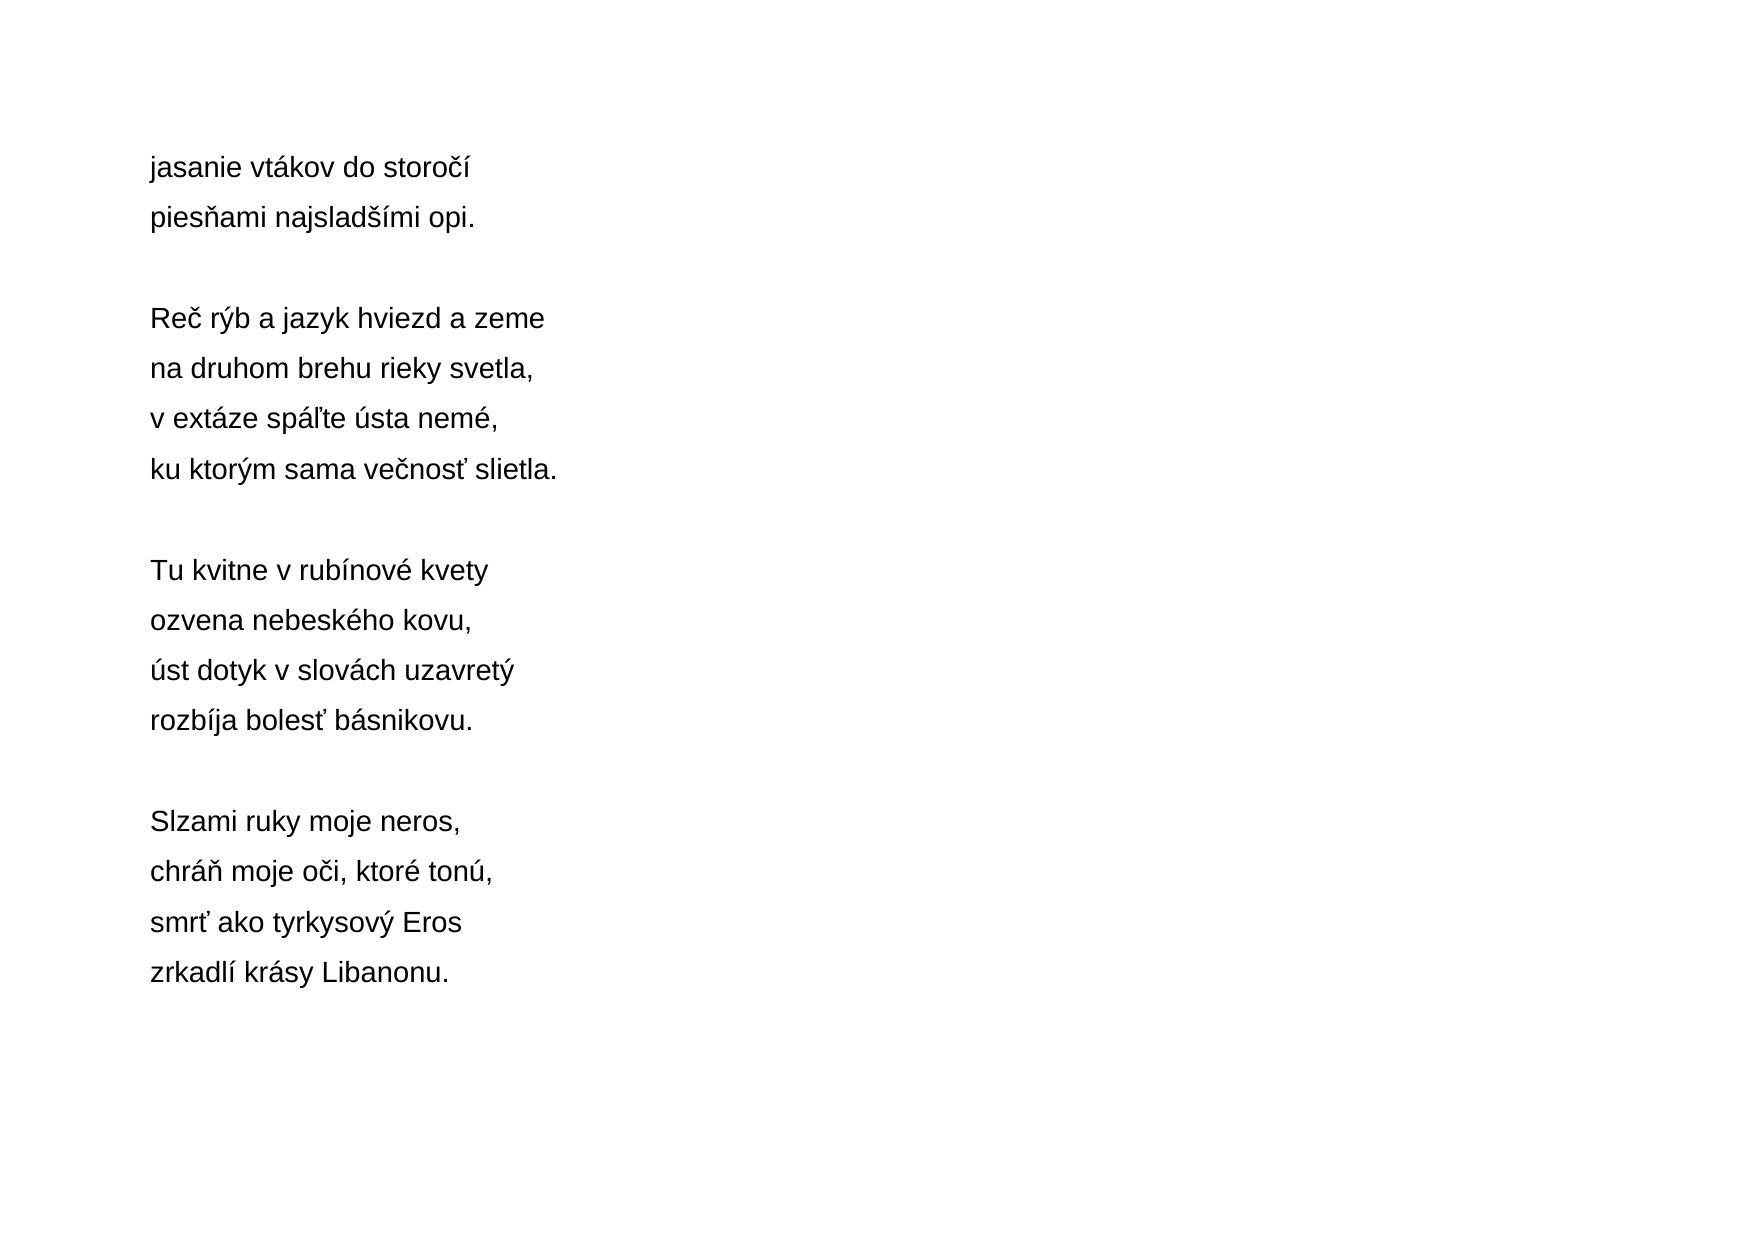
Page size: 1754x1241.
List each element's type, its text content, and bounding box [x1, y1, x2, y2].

text jasanie vtákov do storočí [150, 150, 1243, 183]
text na druhom brehu rieky svetla, [150, 351, 1243, 385]
text ku ktorým sama večnosť slietla. [150, 452, 1243, 485]
text Reč rýb a jazyk hviezd a zeme [150, 301, 1243, 334]
text Tu kvitne v rubínové kvety [150, 552, 1243, 586]
text chráň moje oči, ktoré tonú, [150, 854, 1243, 888]
text v extáze spáľte ústa nemé, [150, 402, 1243, 435]
text piesňami najsladšími opi. [150, 200, 1243, 234]
text smrť ako tyrkysový Eros [150, 905, 1243, 938]
text úst dotyk v slovách uzavretý [150, 653, 1243, 687]
text Slzami ruky moje neros, [150, 804, 1243, 838]
text rozbíja bolesť básnikovu. [150, 703, 1243, 737]
text zrkadlí krásy Libanonu. [150, 955, 1243, 988]
text ozvena nebeského kovu, [150, 603, 1243, 636]
